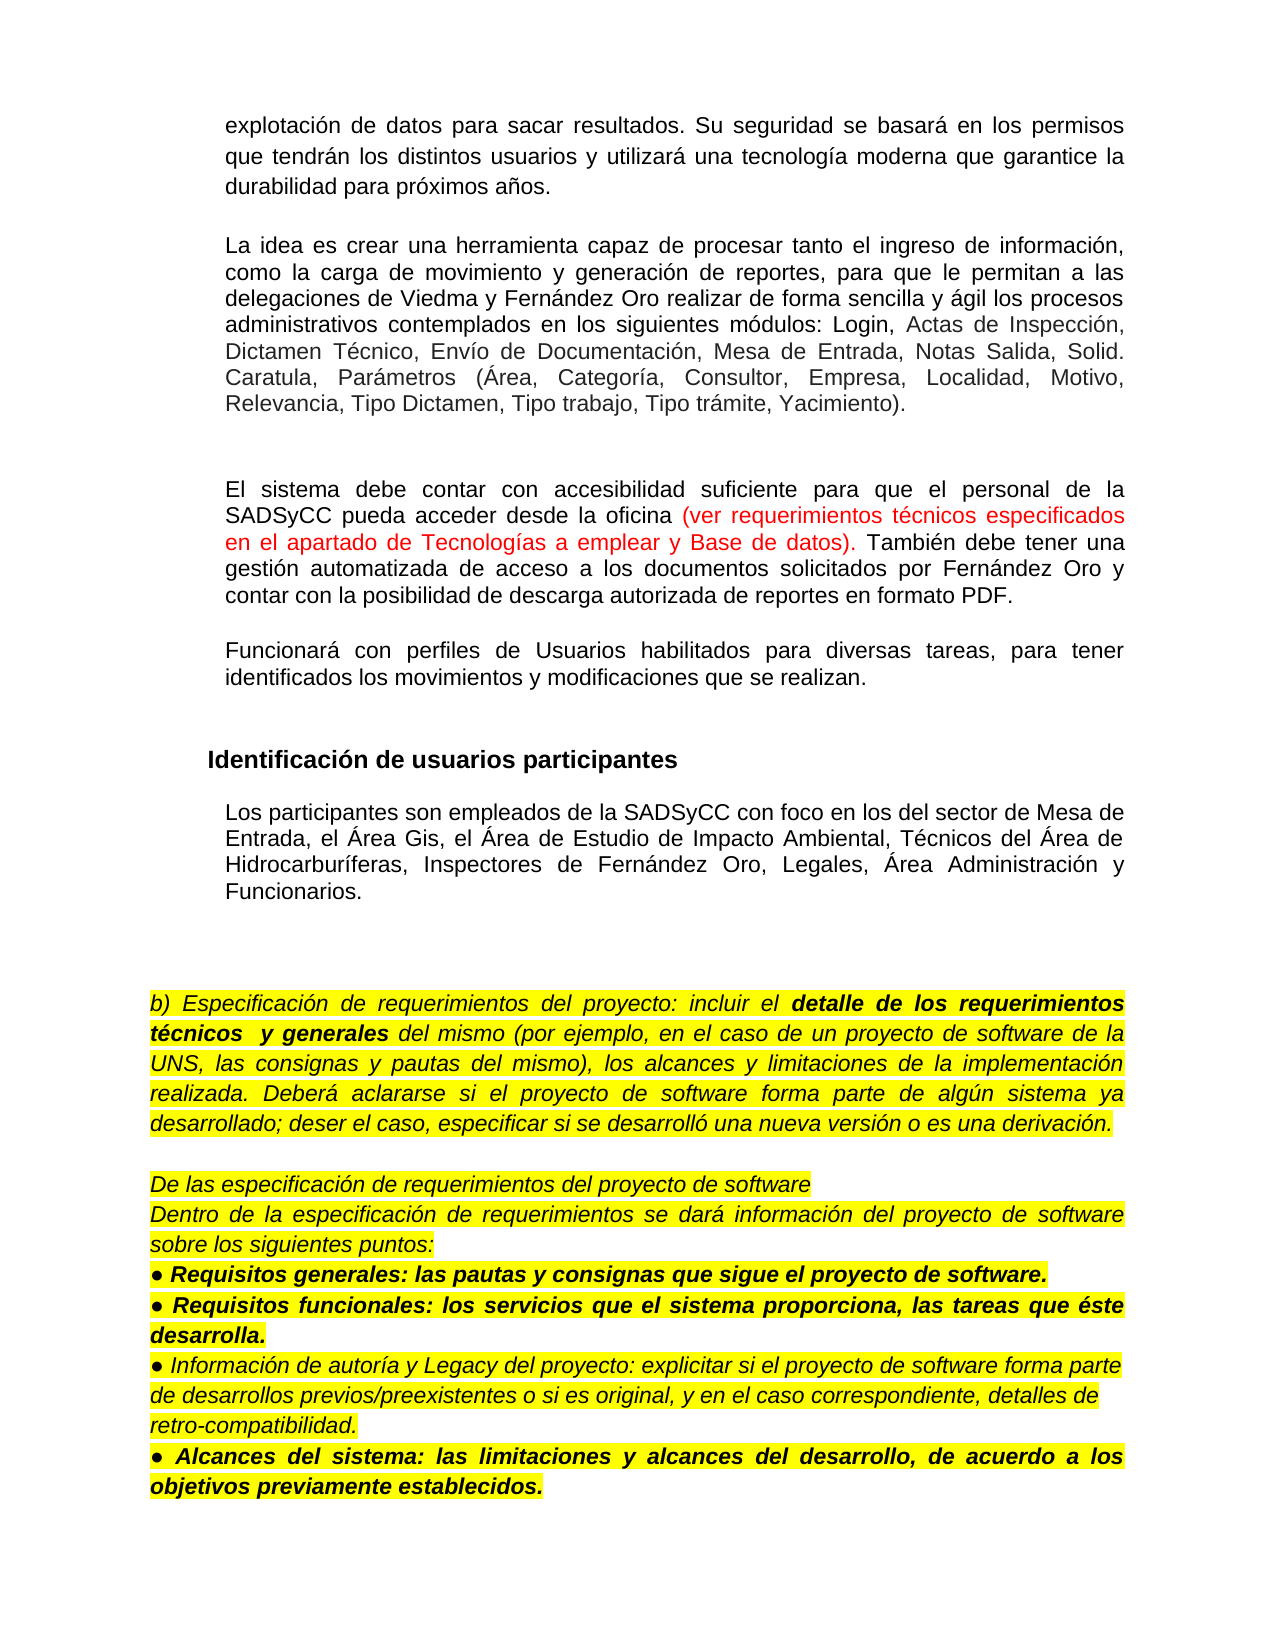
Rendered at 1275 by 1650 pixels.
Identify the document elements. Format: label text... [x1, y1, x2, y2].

text explotación de datos para sacar resultados. Su seguridad se basará en los permisos que tendrán los distintos usuarios y utilizará una tecnología moderna que garantice la durabilidad para próximos años. [225, 112, 1125, 199]
text ● Requisitos generales: las pautas y consignas que sigue el proyecto de software. [150, 1261, 1125, 1288]
text b) Especificación de requerimientos del proyecto: incluir el detalle de los requerimientos técnicos y generales del mismo (por ejemplo, en el caso de un proyecto de software de la UNS, las consignas y pautas del mismo), los alcances y limitaciones de la implementación realizada. Deberá aclararse si el proyecto de software forma parte de algún sistema ya desarrollado; deser el caso, especificar si se desarrolló una nueva versión o es una derivación. [150, 989, 1125, 1137]
text De las especificación de requerimientos del proyecto de software [150, 1171, 1125, 1197]
text retro-compatibilidad. [150, 1412, 1125, 1439]
text Dentro de la especificación de requerimientos se dará información del proyecto de software sobre los siguientes puntos: [150, 1201, 1125, 1258]
text ● Información de autoría y Legacy del proyecto: explicitar si el proyecto de software forma parte [150, 1352, 1125, 1378]
text Identificación de usuarios participantes [150, 745, 1125, 774]
text ● Alcances del sistema: las limitaciones y alcances del desarrollo, de acuerdo a los objetivos previamente establecidos. [150, 1443, 1125, 1499]
text La idea es crear una herramienta capaz de procesar tanto el ingreso de información, como la carga de movimiento y generación de reportes, para que le permitan a las delegaciones de Viedma y Fernández Oro realizar de forma sencilla y ágil los procesos administrativos contemplados en los siguientes módulos: Login, Actas de Inspección, Dictamen Técnico, Envío de Documentación, Mesa de Entrada, Notas Salida, Solid. Caratula, Parámetros (Área, Categoría, Consultor, Empresa, Localidad, Motivo, Relevancia, Tipo Dictamen, Tipo trabajo, Tipo trámite, Yacimiento). [225, 232, 1125, 417]
text de desarrollos previos/preexistentes o si es original, y en el caso correspondiente, detalles de [150, 1382, 1125, 1409]
text Los participantes son empleados de la SADSyCC con foco en los del sector de Mesa de Entrada, el Área Gis, el Área de Estudio de Impacto Ambiental, Técnicos del Área de Hidrocarburíferas, Inspectores de Fernández Oro, Legales, Área Administración y Funcionarios. [225, 799, 1125, 904]
text El sistema debe contar con accesibilidad suficiente para que el personal de la SADSyCC pueda acceder desde la oficina (ver requerimientos técnicos especificados en el apartado de Tecnologías a emplear y Base de datos). También debe tener una gestión automatizada de acceso a los documentos solicitados por Fernández Oro y contar con la posibilidad de descarga autorizada de reportes en formato PDF. [225, 476, 1125, 608]
text Funcionará con perfiles de Usuarios habilitados para diversas tareas, para tener identificados los movimientos y modificaciones que se realizan. [225, 637, 1125, 690]
text ● Requisitos funcionales: los servicios que el sistema proporciona, las tareas que éste desarrolla. [150, 1292, 1125, 1348]
